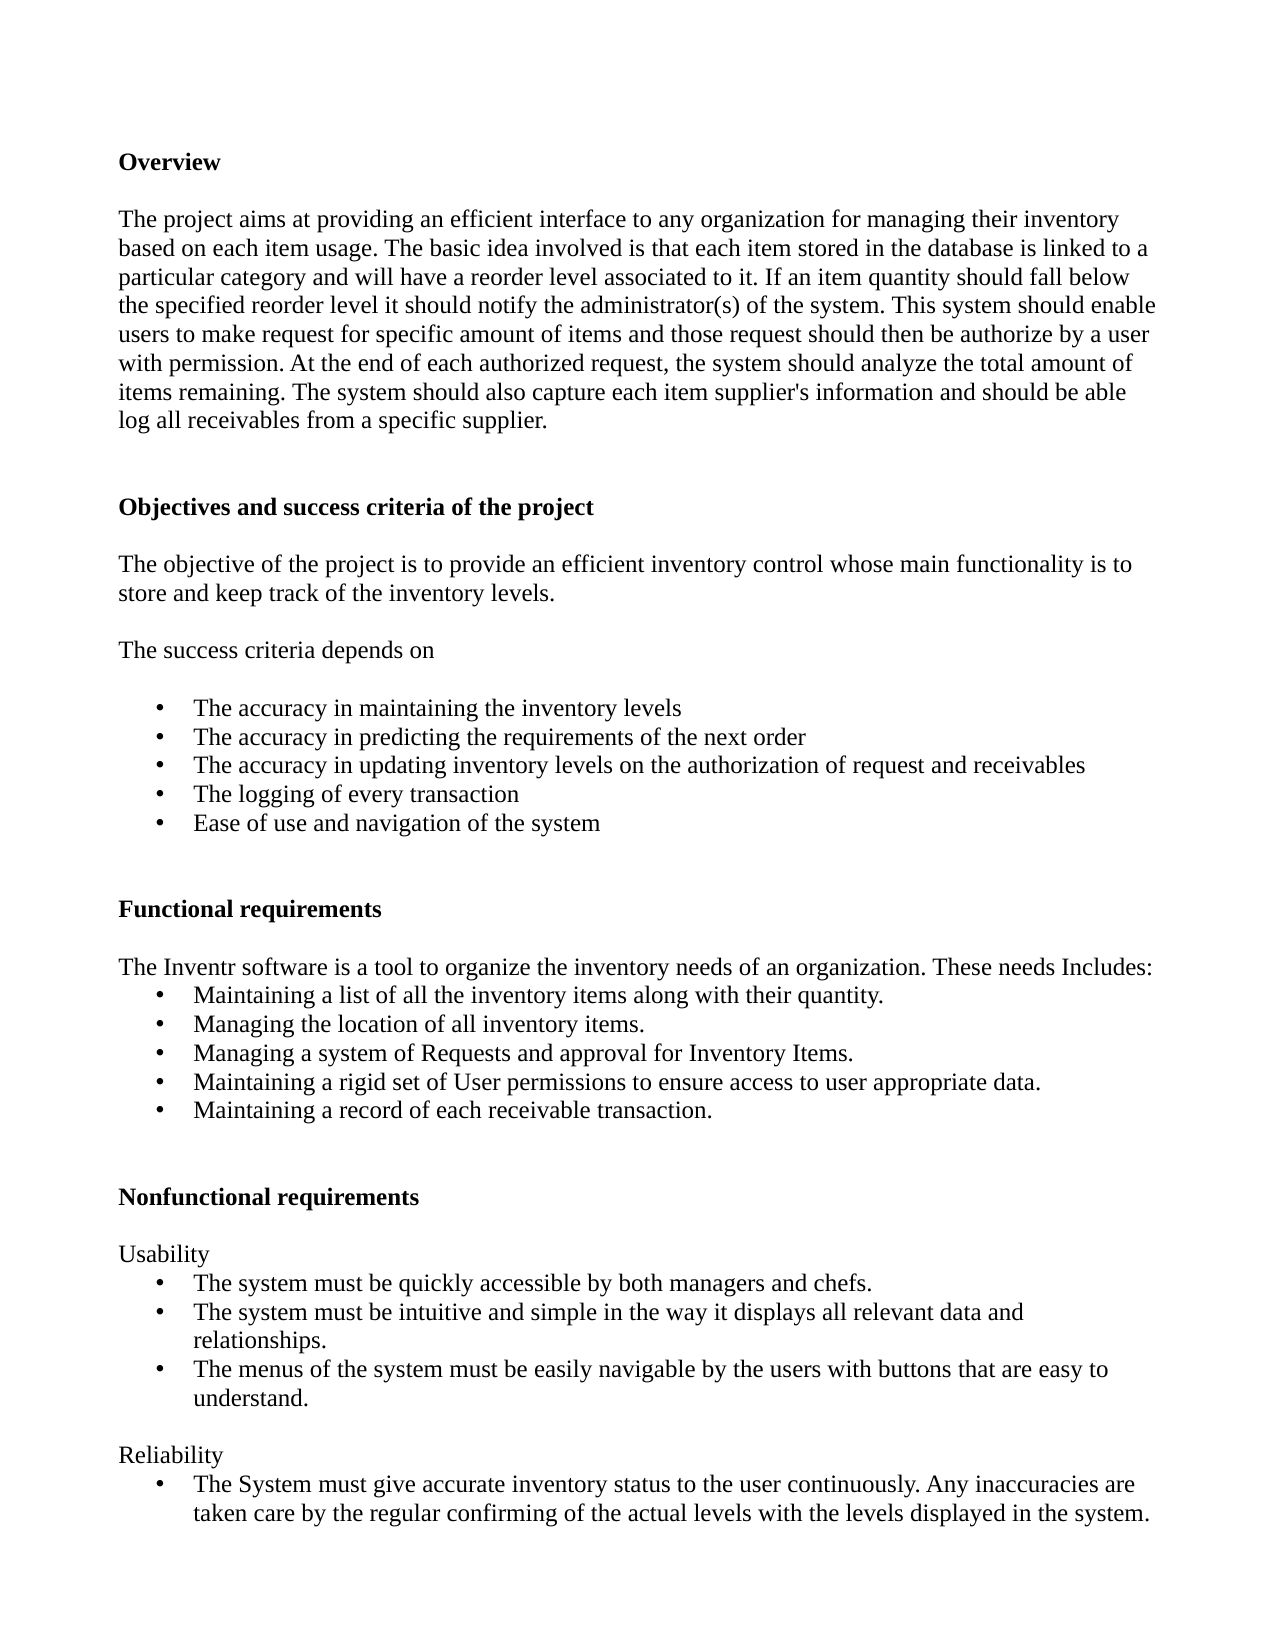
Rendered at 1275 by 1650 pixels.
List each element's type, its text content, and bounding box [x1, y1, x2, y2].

list The menus of the system must be easily navigable by the users with buttons that are easy to understand. [156, 1354, 1157, 1412]
list Maintaining a rigid set of User permissions to ensure access to user appropriate data. [156, 1067, 1157, 1096]
text Objectives and success criteria of the project [118, 492, 1157, 521]
text The success criteria depends on [118, 636, 1157, 664]
list Ease of use and navigation of the system [156, 808, 1157, 837]
list Maintaining a list of all the inventory items along with their quantity. [156, 981, 1157, 1009]
text Usability [118, 1239, 1157, 1268]
list The system must be intuitive and simple in the way it displays all relevant data and relationships. [156, 1297, 1157, 1354]
text Reliability [118, 1441, 1157, 1469]
text Nonfunctional requirements [118, 1182, 1157, 1211]
list The System must give accurate inventory status to the user continuously. Any inaccuracies are taken care by the regular confirming of the actual levels with the levels displayed in the system. [156, 1469, 1157, 1527]
text Functional requirements [118, 894, 1157, 923]
text The project aims at providing an efficient interface to any organization for managing their inventory based on each item usage. The basic idea involved is that each item stored in the database is linked to a particular category and will have a reorder level associated to it. If an item quantity should fall below the specified reorder level it should notify the administrator(s) of the system. This system should enable users to make request for specific amount of items and those request should then be authorize by a user with permission. At the end of each authorized request, the system should analyze the total amount of items remaining. The system should also capture each item supplier's information and should be able log all receivables from a specific supplier. [118, 204, 1157, 434]
list The accuracy in updating inventory levels on the authorization of request and receivables [156, 751, 1157, 779]
list Managing the location of all inventory items. [156, 1009, 1157, 1038]
text The Inventr software is a tool to organize the inventory needs of an organization. These needs Includes: [118, 952, 1157, 981]
list Managing a system of Requests and approval for Inventory Items. [156, 1038, 1157, 1067]
list The accuracy in maintaining the inventory levels [156, 693, 1157, 722]
text The objective of the project is to provide an efficient inventory control whose main functionality is to store and keep track of the inventory levels. [118, 549, 1157, 607]
list Maintaining a record of each receivable transaction. [156, 1096, 1157, 1124]
text Overview [118, 147, 1157, 176]
list The system must be quickly accessible by both managers and chefs. [156, 1268, 1157, 1297]
list The accuracy in predicting the requirements of the next order [156, 722, 1157, 751]
list The logging of every transaction [156, 779, 1157, 808]
